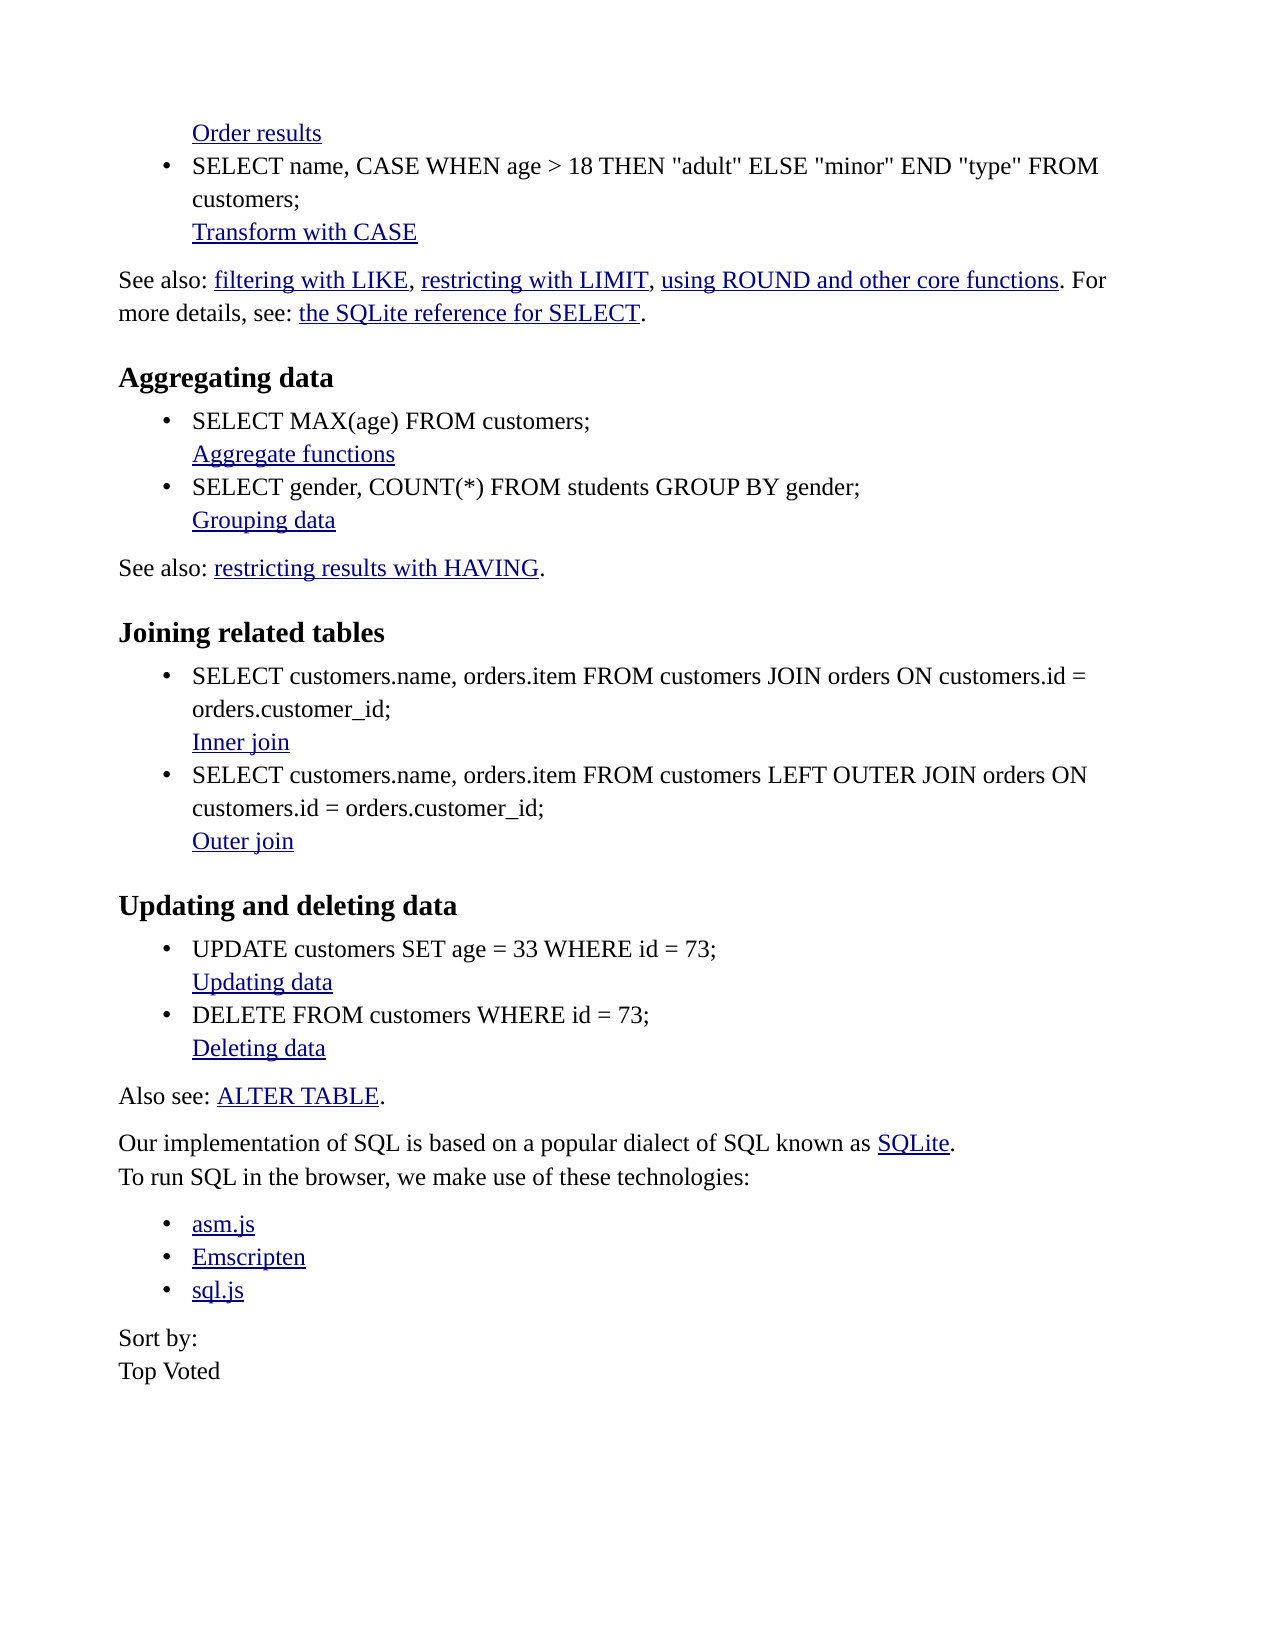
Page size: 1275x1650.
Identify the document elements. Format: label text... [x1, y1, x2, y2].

list Emscripten [162, 1242, 1157, 1271]
subtitle Joining related tables [118, 615, 1157, 648]
list Order results [162, 118, 1157, 147]
list SELECT customers.name, orders.item FROM customers LEFT OUTER JOIN orders ON customers.id = orders.customer_id; [162, 760, 1157, 822]
text See also: restricting results with HAVING. [118, 553, 1157, 581]
list Aggregate functions [162, 439, 1157, 468]
text Also see: ALTER TABLE. [118, 1081, 1157, 1110]
list asm.js [162, 1209, 1157, 1238]
list Outer join [162, 826, 1157, 855]
list SELECT customers.name, orders.item FROM customers JOIN orders ON customers.id = orders.customer_id; [162, 661, 1157, 723]
list Transform with CASE [162, 217, 1157, 246]
subtitle Updating and deleting data [118, 888, 1157, 922]
list Updating data [162, 967, 1157, 996]
text See also: filtering with LIKE, restricting with LIMIT, using ROUND and other core functions. For more details, see: the SQLite reference for SELECT. [118, 265, 1157, 327]
text Top Voted [118, 1356, 1157, 1384]
list Inner join [162, 727, 1157, 756]
list DELETE FROM customers WHERE id = 73; [162, 1000, 1157, 1029]
list Grouping data [162, 505, 1157, 534]
list UPDATE customers SET age = 33 WHERE id = 73; [162, 934, 1157, 963]
list SELECT name, CASE WHEN age > 18 THEN "adult" ELSE "minor" END "type" FROM customers; [162, 151, 1157, 213]
subtitle Aggregating data [118, 360, 1157, 393]
list sql.js [162, 1275, 1157, 1304]
list Deleting data [162, 1033, 1157, 1062]
list SELECT gender, COUNT(*) FROM students GROUP BY gender; [162, 472, 1157, 501]
text Our implementation of SQL is based on a popular dialect of SQL known as SQLite. To run SQL in the browser, we make use of these technologies: [118, 1128, 1157, 1190]
list SELECT MAX(age) FROM customers; [162, 406, 1157, 435]
text Sort by: [118, 1323, 1157, 1352]
